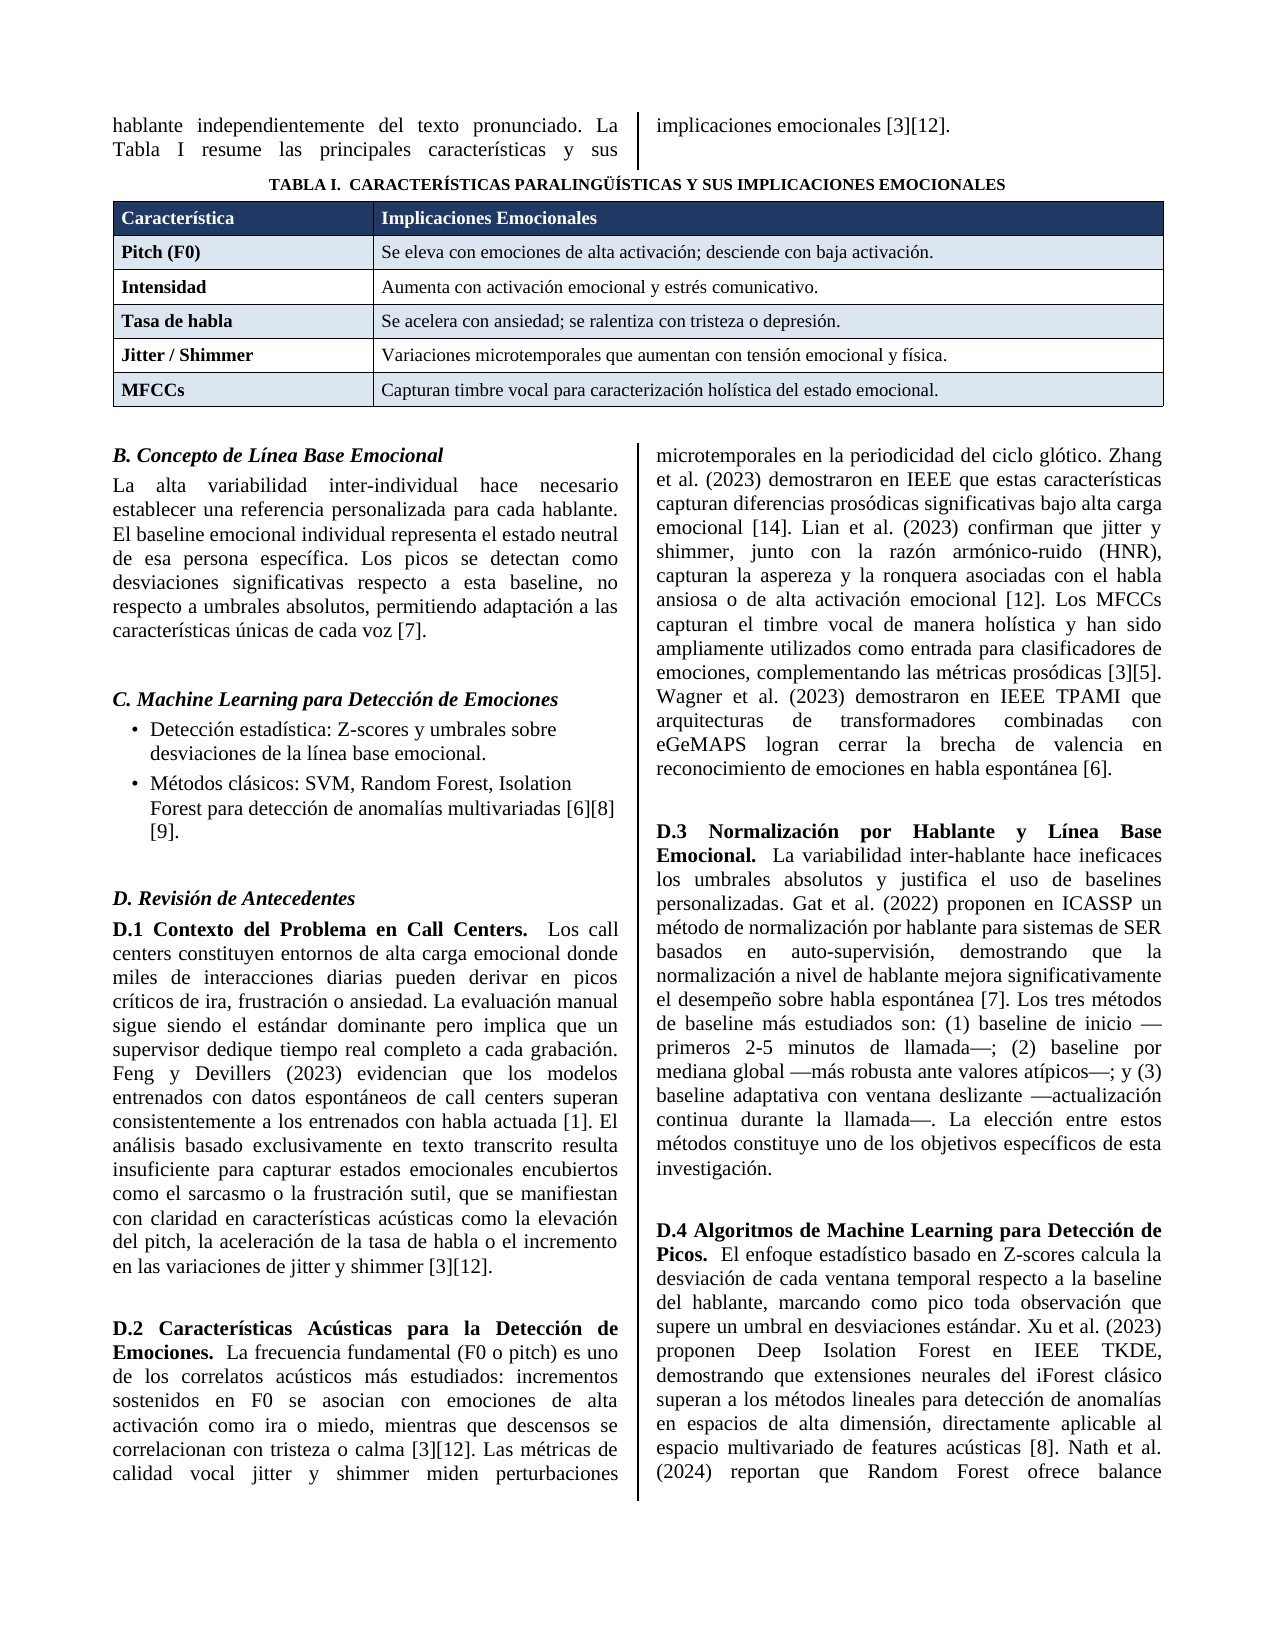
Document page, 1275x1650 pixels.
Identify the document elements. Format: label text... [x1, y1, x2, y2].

table_cell Aumenta con activación emocional y estrés comunicativo. [374, 270, 1163, 303]
text C. Machine Learning para Detección de Emociones [112, 687, 619, 711]
table_cell Variaciones microtemporales que aumentan con tensión emocional y física. [374, 339, 1163, 372]
table_header Implicaciones Emocionales [374, 202, 1163, 235]
table_cell Jitter / Shimmer [114, 339, 373, 372]
table_cell Se eleva con emociones de alta activación; desciende con baja activación. [374, 236, 1163, 269]
text microtemporales en la periodicidad del ciclo glótico. Zhang et al. (2023) demostraron en IEEE que estas características capturan diferencias prosódicas significativas bajo alta carga emocional [14]. Lian et al. (2023) confirman que jitter y shimmer, junto con la razón armónico-ruido (HNR), capturan la aspereza y la ronquera asociadas con el habla ansiosa o de alta activación emocional [12]. Los MFCCs capturan el timbre vocal de manera holística y han sido ampliamente utilizados como entrada para clasificadores de emociones, complementando las métricas prosódicas [3][5]. Wagner et al. (2023) demostraron en IEEE TPAMI que arquitecturas de transformadores combinadas con eGeMAPS logran cerrar la brecha de valencia en reconocimiento de emociones en habla espontánea [6]. [656, 443, 1162, 780]
table_cell Tasa de habla [114, 305, 373, 338]
text hablante independientemente del texto pronunciado. La Tabla I resume las principales características y sus [112, 112, 619, 161]
text TABLA I. CARACTERÍSTICAS PARALINGÜÍSTICAS Y SUS IMPLICACIONES EMOCIONALES [112, 175, 1162, 194]
list Métodos clásicos: SVM, Random Forest, Isolation Forest para detección de anomalías multivariadas [6][8][9]. [131, 771, 619, 843]
text D.1 Contexto del Problema en Call Centers. Los call centers constituyen entornos de alta carga emocional donde miles de interacciones diarias pueden derivar en picos críticos de ira, frustración o ansiedad. La evaluación manual sigue siendo el estándar dominante pero implica que un supervisor dedique tiempo real completo a cada grabación. Feng y Devillers (2023) evidencian que los modelos entrenados con datos espontáneos de call centers superan consistentemente a los entrenados con habla actuada [1]. El análisis basado exclusivamente en texto transcrito resulta insuficiente para capturar estados emocionales encubiertos como el sarcasmo o la frustración sutil, que se manifiestan con claridad en características acústicas como la elevación del pitch, la aceleración de la tasa de habla o el incremento en las variaciones de jitter y shimmer [3][12]. [112, 917, 619, 1278]
table_cell Se acelera con ansiedad; se ralentiza con tristeza o depresión. [374, 305, 1163, 338]
text D.2 Características Acústicas para la Detección de Emociones. La frecuencia fundamental (F0 o pitch) es uno de los correlatos acústicos más estudiados: incrementos sostenidos en F0 se asocian con emociones de alta activación como ira o miedo, mientras que descensos se correlacionan con tristeza o calma [3][12]. Las métricas de calidad vocal jitter y shimmer miden perturbaciones [112, 1316, 619, 1485]
table_header Característica [114, 202, 373, 235]
table_cell Pitch (F0) [114, 236, 373, 269]
table_cell Capturan timbre vocal para caracterización holística del estado emocional. [374, 373, 1163, 406]
text D.3 Normalización por Hablante y Línea Base Emocional. La variabilidad inter-hablante hace ineficaces los umbrales absolutos y justifica el uso de baselines personalizadas. Gat et al. (2022) proponen en ICASSP un método de normalización por hablante para sistemas de SER basados en auto-supervisión, demostrando que la normalización a nivel de hablante mejora significativamente el desempeño sobre habla espontánea [7]. Los tres métodos de baseline más estudiados son: (1) baseline de inicio —primeros 2-5 minutos de llamada—; (2) baseline por mediana global —más robusta ante valores atípicos—; y (3) baseline adaptativa con ventana deslizante —actualización continua durante la llamada—. La elección entre estos métodos constituye uno de los objetivos específicos de esta investigación. [656, 818, 1162, 1179]
text B. Concepto de Línea Base Emocional [112, 443, 619, 467]
list Detección estadística: Z-scores y umbrales sobre desviaciones de la línea base emocional. [131, 717, 619, 765]
text implicaciones emocionales [3][12]. [656, 112, 1162, 137]
table_cell Intensidad [114, 270, 373, 303]
text D. Revisión de Antecedentes [112, 886, 619, 910]
table_cell MFCCs [114, 373, 373, 406]
text D.4 Algoritmos de Machine Learning para Detección de Picos. El enfoque estadístico basado en Z-scores calcula la desviación de cada ventana temporal respecto a la baseline del hablante, marcando como pico toda observación que supere un umbral en desviaciones estándar. Xu et al. (2023) proponen Deep Isolation Forest en IEEE TKDE, demostrando que extensiones neurales del iForest clásico superan a los métodos lineales para detección de anomalías en espacios de alta dimensión, directamente aplicable al espacio multivariado de features acústicas [8]. Nath et al. (2024) reportan que Random Forest ofrece balance [656, 1218, 1162, 1483]
text La alta variabilidad inter-individual hace necesario establecer una referencia personalizada para cada hablante. El baseline emocional individual representa el estado neutral de esa persona específica. Los picos se detectan como desviaciones significativas respecto a esta baseline, no respecto a umbrales absolutos, permitiendo adaptación a las características únicas de cada voz [7]. [112, 473, 619, 642]
